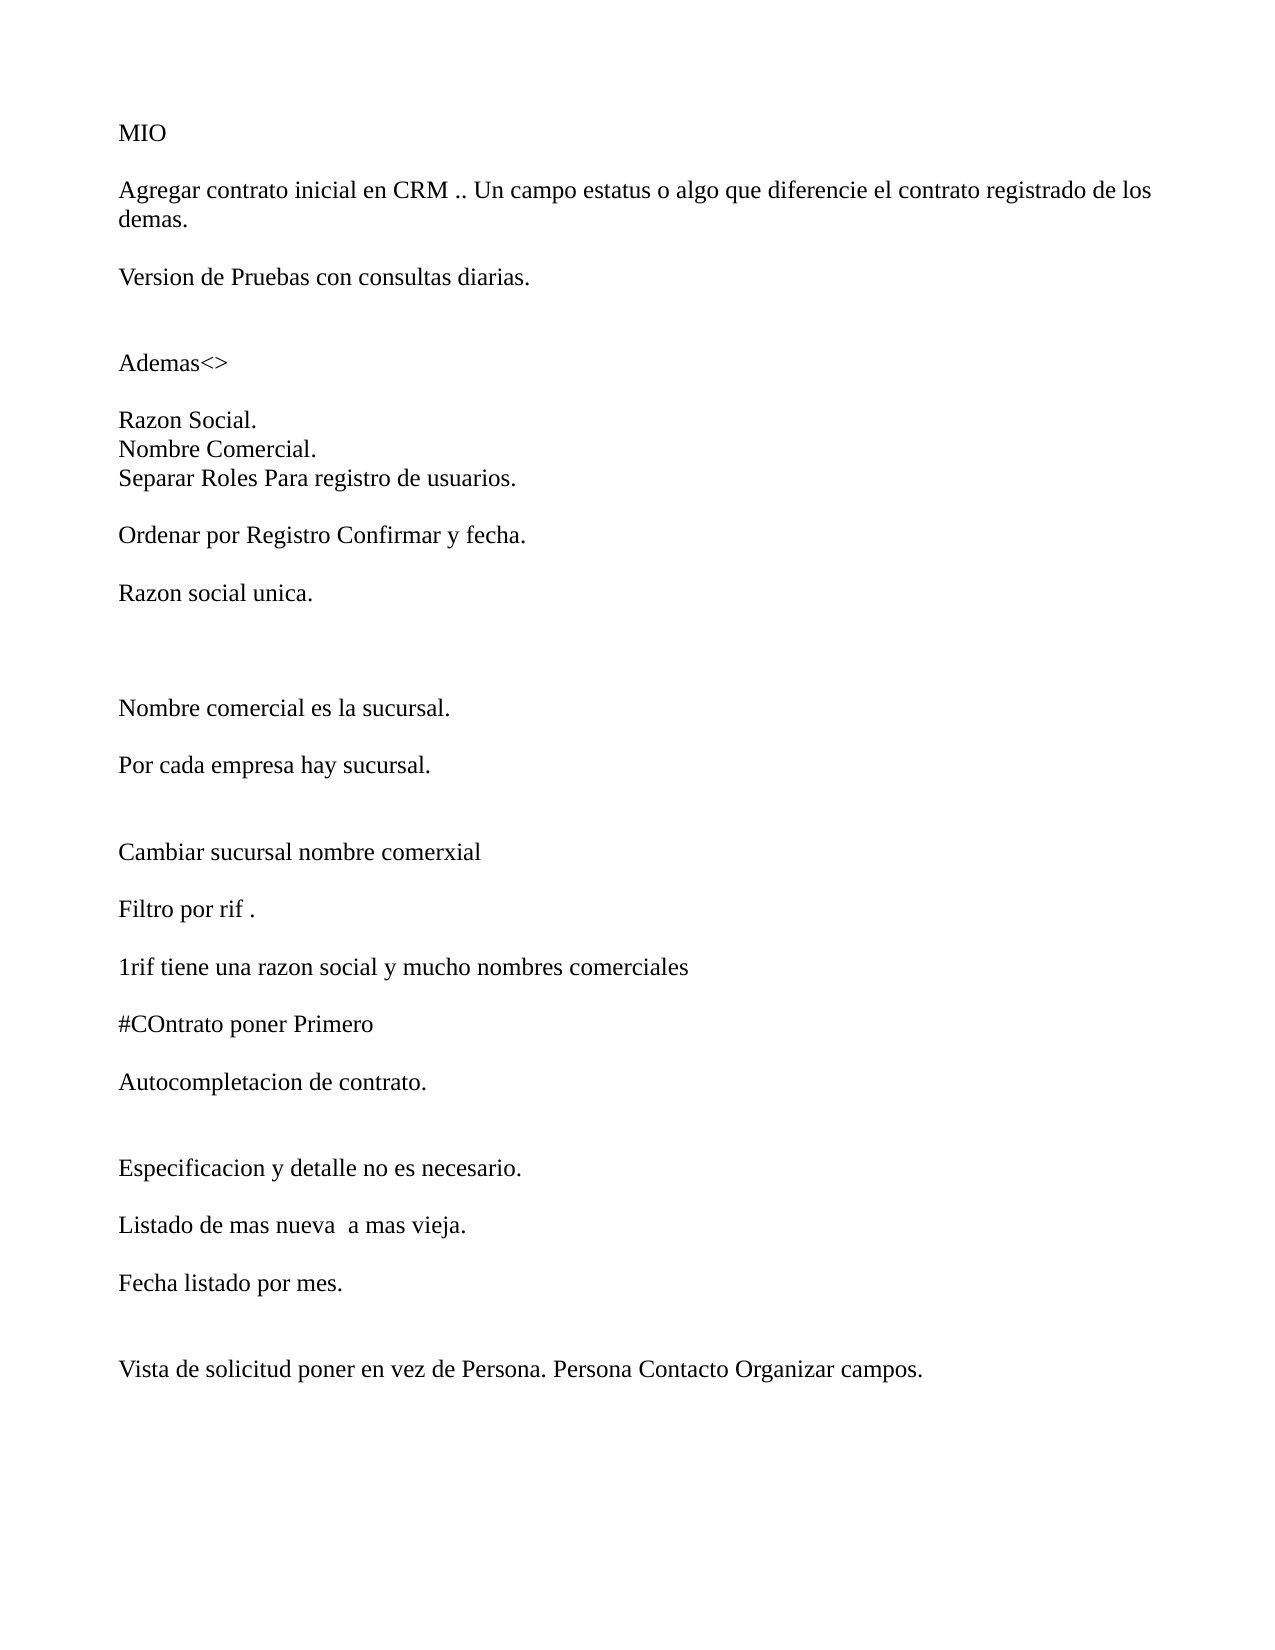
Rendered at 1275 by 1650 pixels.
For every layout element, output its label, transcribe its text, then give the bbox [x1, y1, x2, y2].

text #COntrato poner Primero [118, 1009, 1157, 1038]
text Razon Social. [118, 406, 1157, 434]
text Vista de solicitud poner en vez de Persona. Persona Contacto Organizar campos. [118, 1354, 1157, 1383]
text 1rif tiene una razon social y mucho nombres comerciales [118, 952, 1157, 981]
text Filtro por rif . [118, 894, 1157, 923]
text Razon social unica. [118, 578, 1157, 607]
text Listado de mas nueva a mas vieja. [118, 1211, 1157, 1239]
text Nombre Comercial. [118, 434, 1157, 463]
text Autocompletacion de contrato. [118, 1067, 1157, 1096]
text Por cada empresa hay sucursal. [118, 751, 1157, 779]
text Ordenar por Registro Confirmar y fecha. [118, 521, 1157, 549]
text Ademas<> [118, 348, 1157, 377]
text Agregar contrato inicial en CRM .. Un campo estatus o algo que diferencie el contrato registrado de los demas. [118, 176, 1157, 233]
text Cambiar sucursal nombre comerxial [118, 837, 1157, 866]
text MIO [118, 118, 1157, 147]
text Nombre comercial es la sucursal. [118, 693, 1157, 722]
text Separar Roles Para registro de usuarios. [118, 463, 1157, 492]
text Version de Pruebas con consultas diarias. [118, 262, 1157, 291]
text Fecha listado por mes. [118, 1268, 1157, 1297]
text Especificacion y detalle no es necesario. [118, 1153, 1157, 1182]
